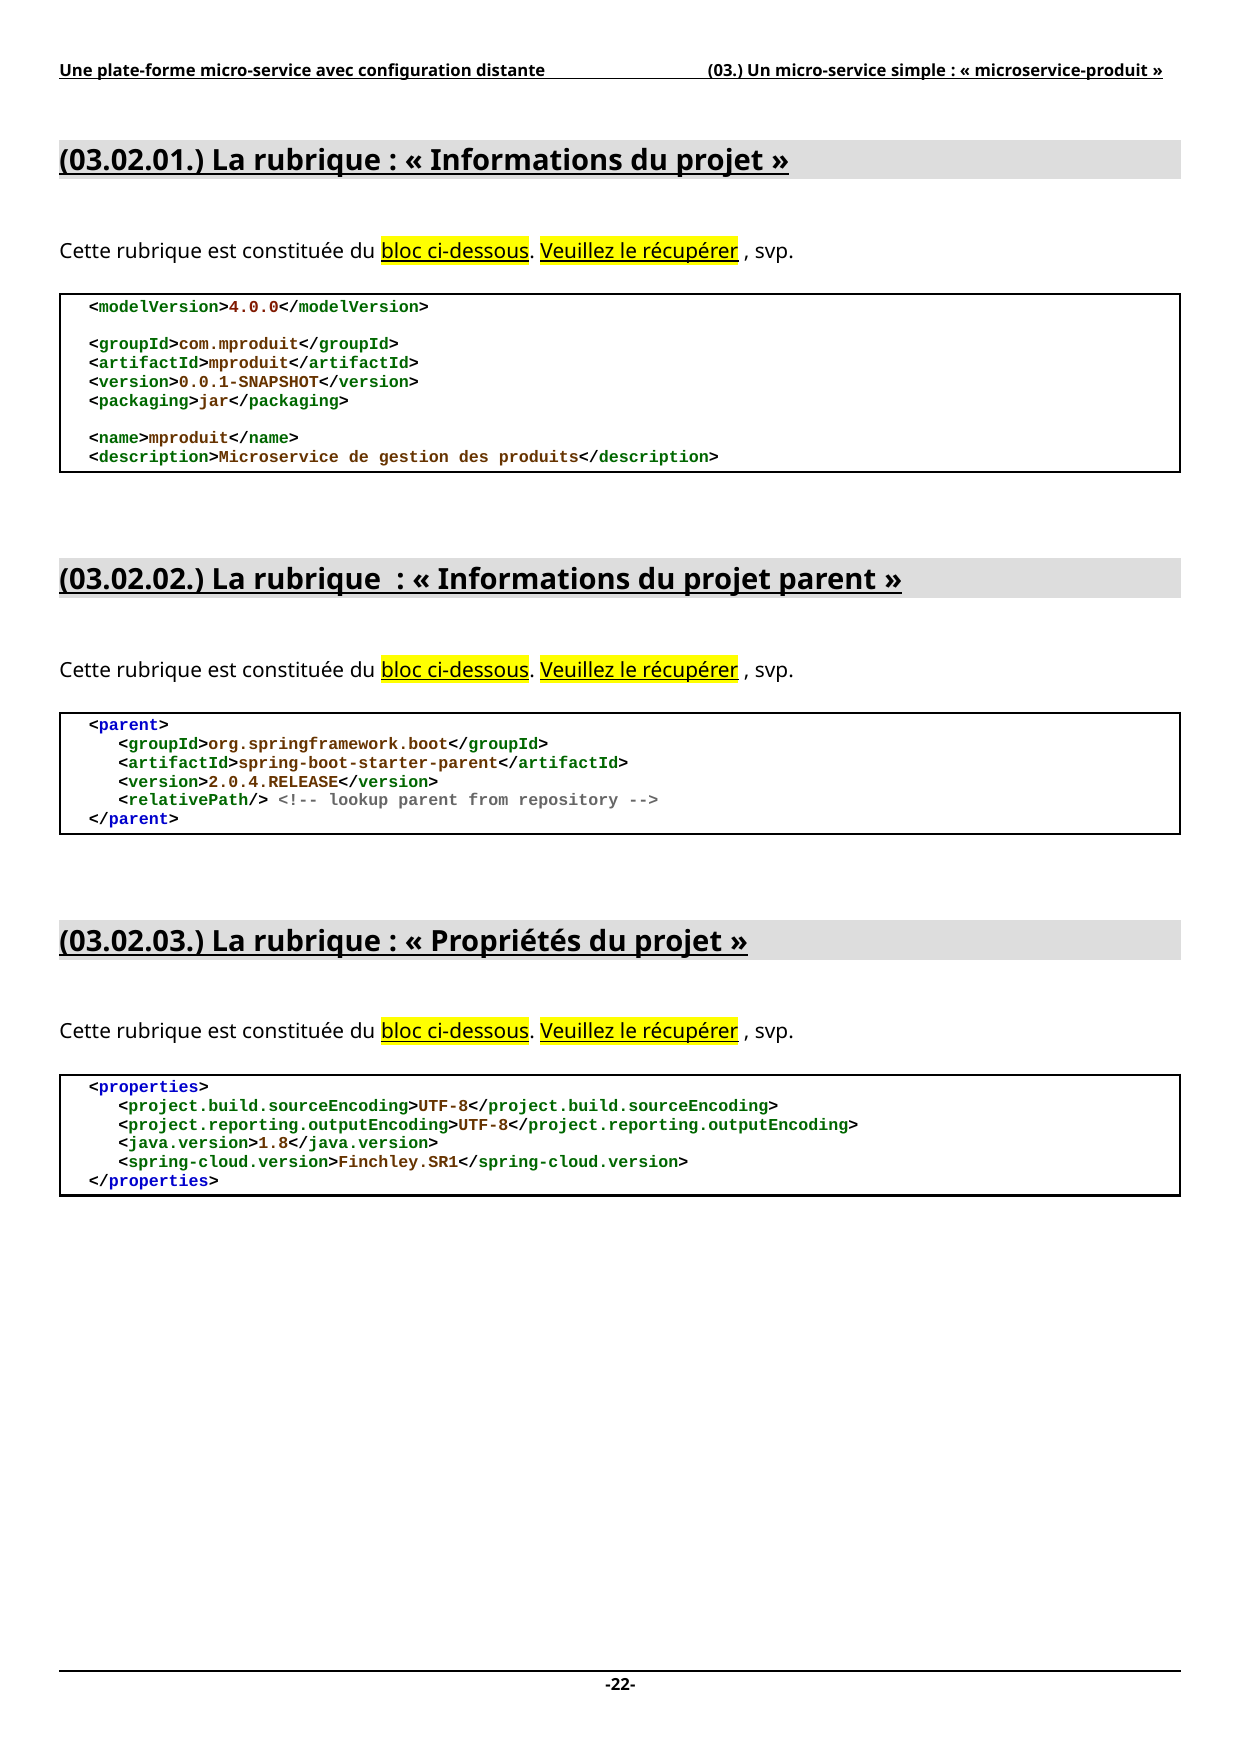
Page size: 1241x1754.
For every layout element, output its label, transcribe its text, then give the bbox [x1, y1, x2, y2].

text <artifactId>mproduit</artifactId> [61, 350, 1179, 368]
text Cette rubrique est constituée du bloc ci-dessous. Veuillez le récupérer , svp. [59, 655, 1181, 683]
text </properties> [61, 1168, 1179, 1194]
text <project.build.sourceEncoding>UTF-8</project.build.sourceEncoding> [61, 1092, 1179, 1111]
text <relativePath/> <!-- lookup parent from repository --> [61, 787, 1179, 806]
text <project.reporting.outputEncoding>UTF-8</project.reporting.outputEncoding> [61, 1111, 1179, 1130]
text <groupId>com.mproduit</groupId> [61, 331, 1179, 350]
text <groupId>org.springframework.boot</groupId> [61, 730, 1179, 749]
text <description>Microservice de gestion des produits</description> [61, 444, 1179, 471]
text </parent> [61, 806, 1179, 833]
text <properties> [61, 1076, 1179, 1092]
text <version>0.0.1-SNAPSHOT</version> [61, 368, 1179, 387]
text <packaging>jar</packaging> [61, 387, 1179, 411]
text (03.02.01.) La rubrique : « Informations du projet » [59, 140, 1181, 179]
text (03.02.03.) La rubrique : « Propriétés du projet » [59, 920, 1181, 960]
text <java.version>1.8</java.version> [61, 1130, 1179, 1149]
text Cette rubrique est constituée du bloc ci-dessous. Veuillez le récupérer , svp. [59, 236, 1181, 265]
text Cette rubrique est constituée du bloc ci-dessous. Veuillez le récupérer , svp. [59, 1017, 1181, 1045]
text <parent> [61, 714, 1179, 730]
text <spring-cloud.version>Finchley.SR1</spring-cloud.version> [61, 1149, 1179, 1168]
text <artifactId>spring-boot-starter-parent</artifactId> [61, 749, 1179, 768]
text <modelVersion>4.0.0</modelVersion> [61, 295, 1179, 317]
text (03.02.02.) La rubrique : « Informations du projet parent » [59, 558, 1181, 598]
text <name>mproduit</name> [61, 425, 1179, 444]
text <version>2.0.4.RELEASE</version> [61, 768, 1179, 787]
